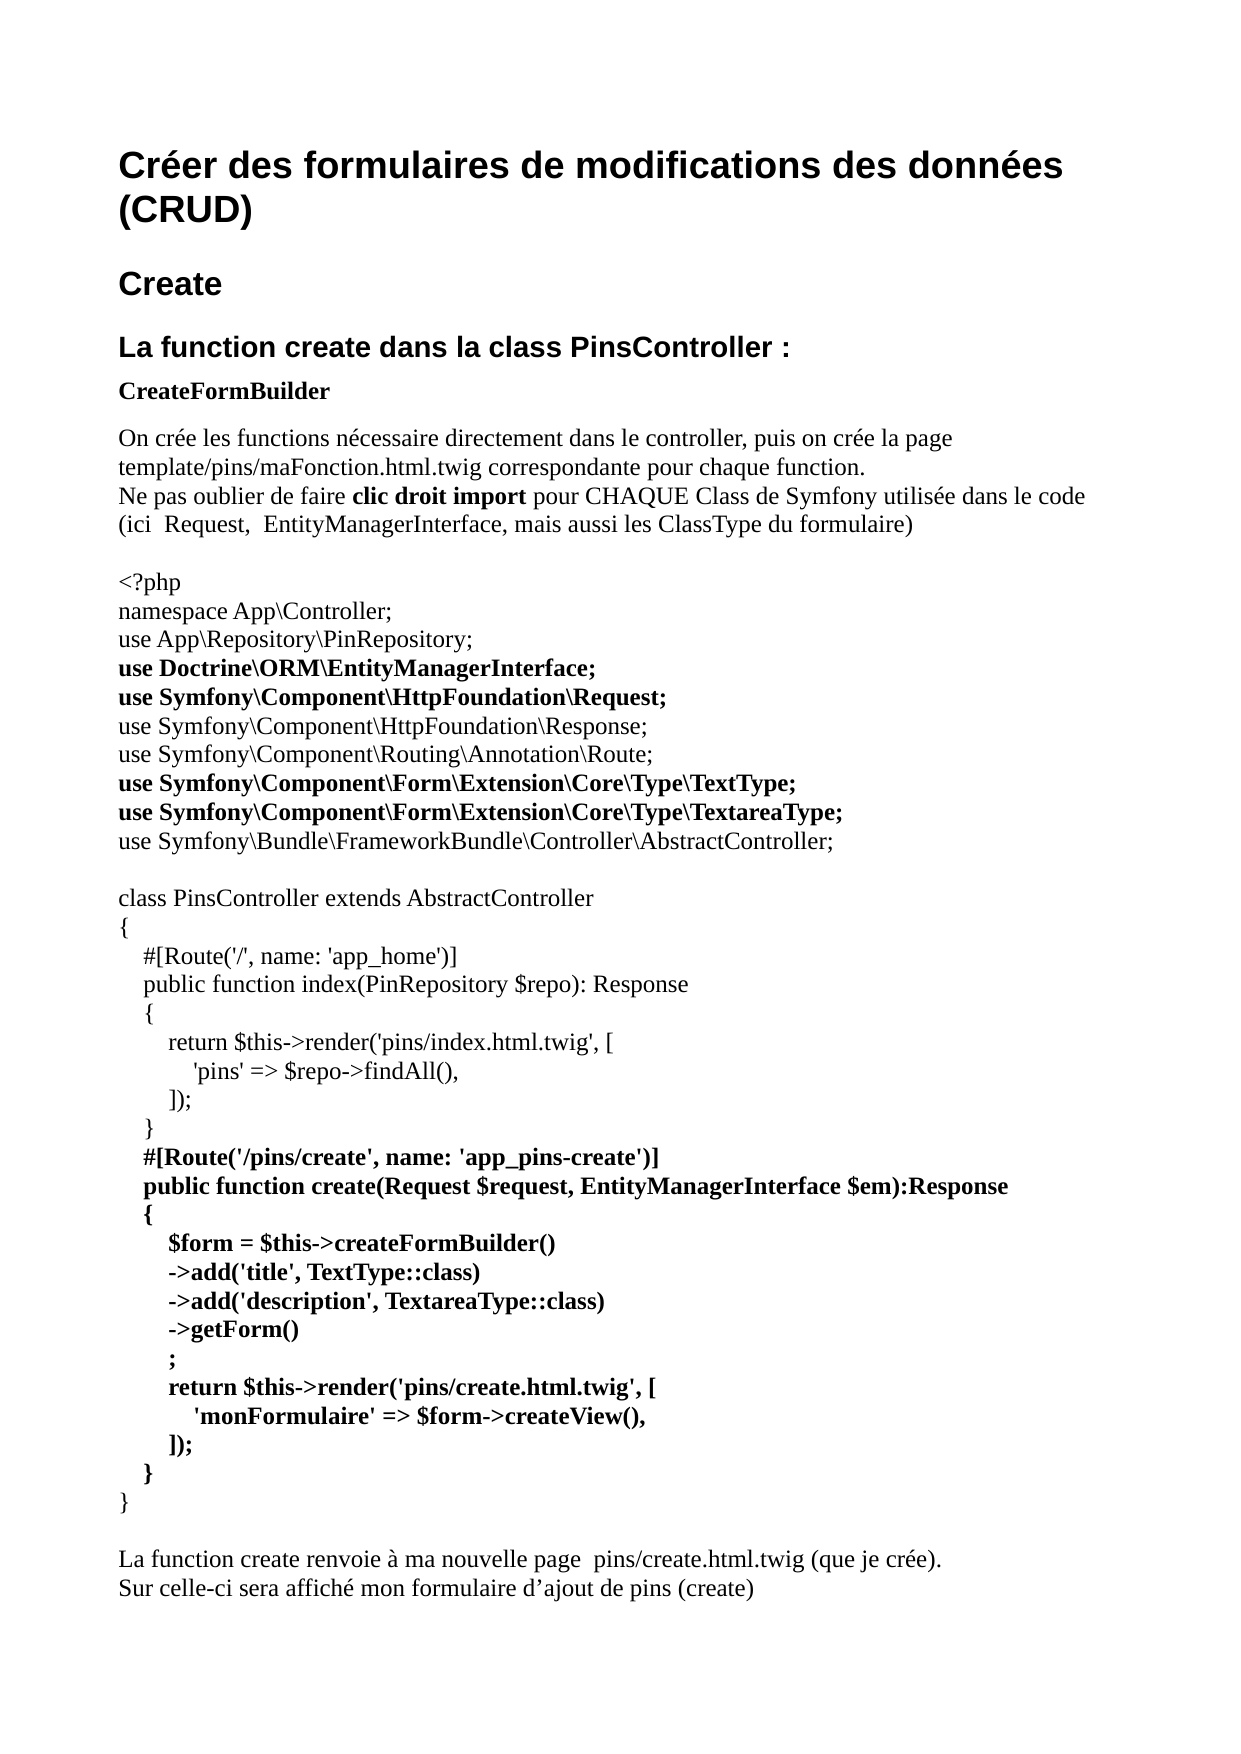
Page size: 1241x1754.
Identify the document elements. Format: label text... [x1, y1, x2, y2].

text use Symfony\Component\Routing\Annotation\Route; [118, 739, 1122, 768]
text ]); [118, 1084, 1122, 1113]
text 'monFormulaire' => $form->createView(), [118, 1401, 1122, 1429]
text use Symfony\Component\Form\Extension\Core\Type\TextType; [118, 768, 1122, 797]
text use App\Repository\PinRepository; [118, 624, 1122, 653]
subtitle Créer des formulaires de modifications des données (CRUD) [118, 143, 1122, 230]
subtitle Create [118, 264, 1122, 302]
text use Symfony\Component\Form\Extension\Core\Type\TextareaType; [118, 797, 1122, 826]
text } [118, 1458, 1122, 1487]
text } [118, 1113, 1122, 1142]
text Ne pas oublier de faire clic droit import pour CHAQUE Class de Symfony utilisée dans le code (ici Request, EntityManagerInterface, mais aussi les ClassType du formulaire) [118, 481, 1122, 538]
text use Symfony\Bundle\FrameworkBundle\Controller\AbstractController; [118, 826, 1122, 854]
text ->add('title', TextType::class) [118, 1257, 1122, 1286]
text return $this->render('pins/create.html.twig', [ [118, 1372, 1122, 1401]
text return $this->render('pins/index.html.twig', [ [118, 1027, 1122, 1056]
text { [118, 1199, 1122, 1228]
text ]); [118, 1429, 1122, 1458]
text public function create(Request $request, EntityManagerInterface $em):Response [118, 1171, 1122, 1199]
text use Symfony\Component\HttpFoundation\Request; [118, 682, 1122, 711]
text ; [118, 1343, 1122, 1372]
text public function index(PinRepository $repo): Response [118, 969, 1122, 998]
text } [118, 1487, 1122, 1516]
text use Doctrine\ORM\EntityManagerInterface; [118, 653, 1122, 682]
text #[Route('/', name: 'app_home')] [118, 941, 1122, 969]
text namespace App\Controller; [118, 596, 1122, 624]
text use Symfony\Component\HttpFoundation\Response; [118, 711, 1122, 739]
text { [118, 998, 1122, 1027]
text { [118, 912, 1122, 941]
subtitle La function create dans la class PinsController : [118, 329, 1122, 363]
text 'pins' => $repo->findAll(), [118, 1056, 1122, 1084]
text Sur celle-ci sera affiché mon formulaire d’ajout de pins (create) [118, 1573, 1122, 1602]
text #[Route('/pins/create', name: 'app_pins-create')] [118, 1142, 1122, 1171]
text La function create renvoie à ma nouvelle page pins/create.html.twig (que je crée). [118, 1544, 1122, 1573]
text class PinsController extends AbstractController [118, 883, 1122, 912]
text ->getForm() [118, 1314, 1122, 1343]
text On crée les functions nécessaire directement dans le controller, puis on crée la page template/pins/maFonction.html.twig correspondante pour chaque function. [118, 423, 1122, 481]
text ->add('description', TextareaType::class) [118, 1286, 1122, 1314]
text $form = $this->createFormBuilder() [118, 1228, 1122, 1257]
text CreateFormBuilder [118, 376, 1122, 404]
text <?php [118, 567, 1122, 596]
